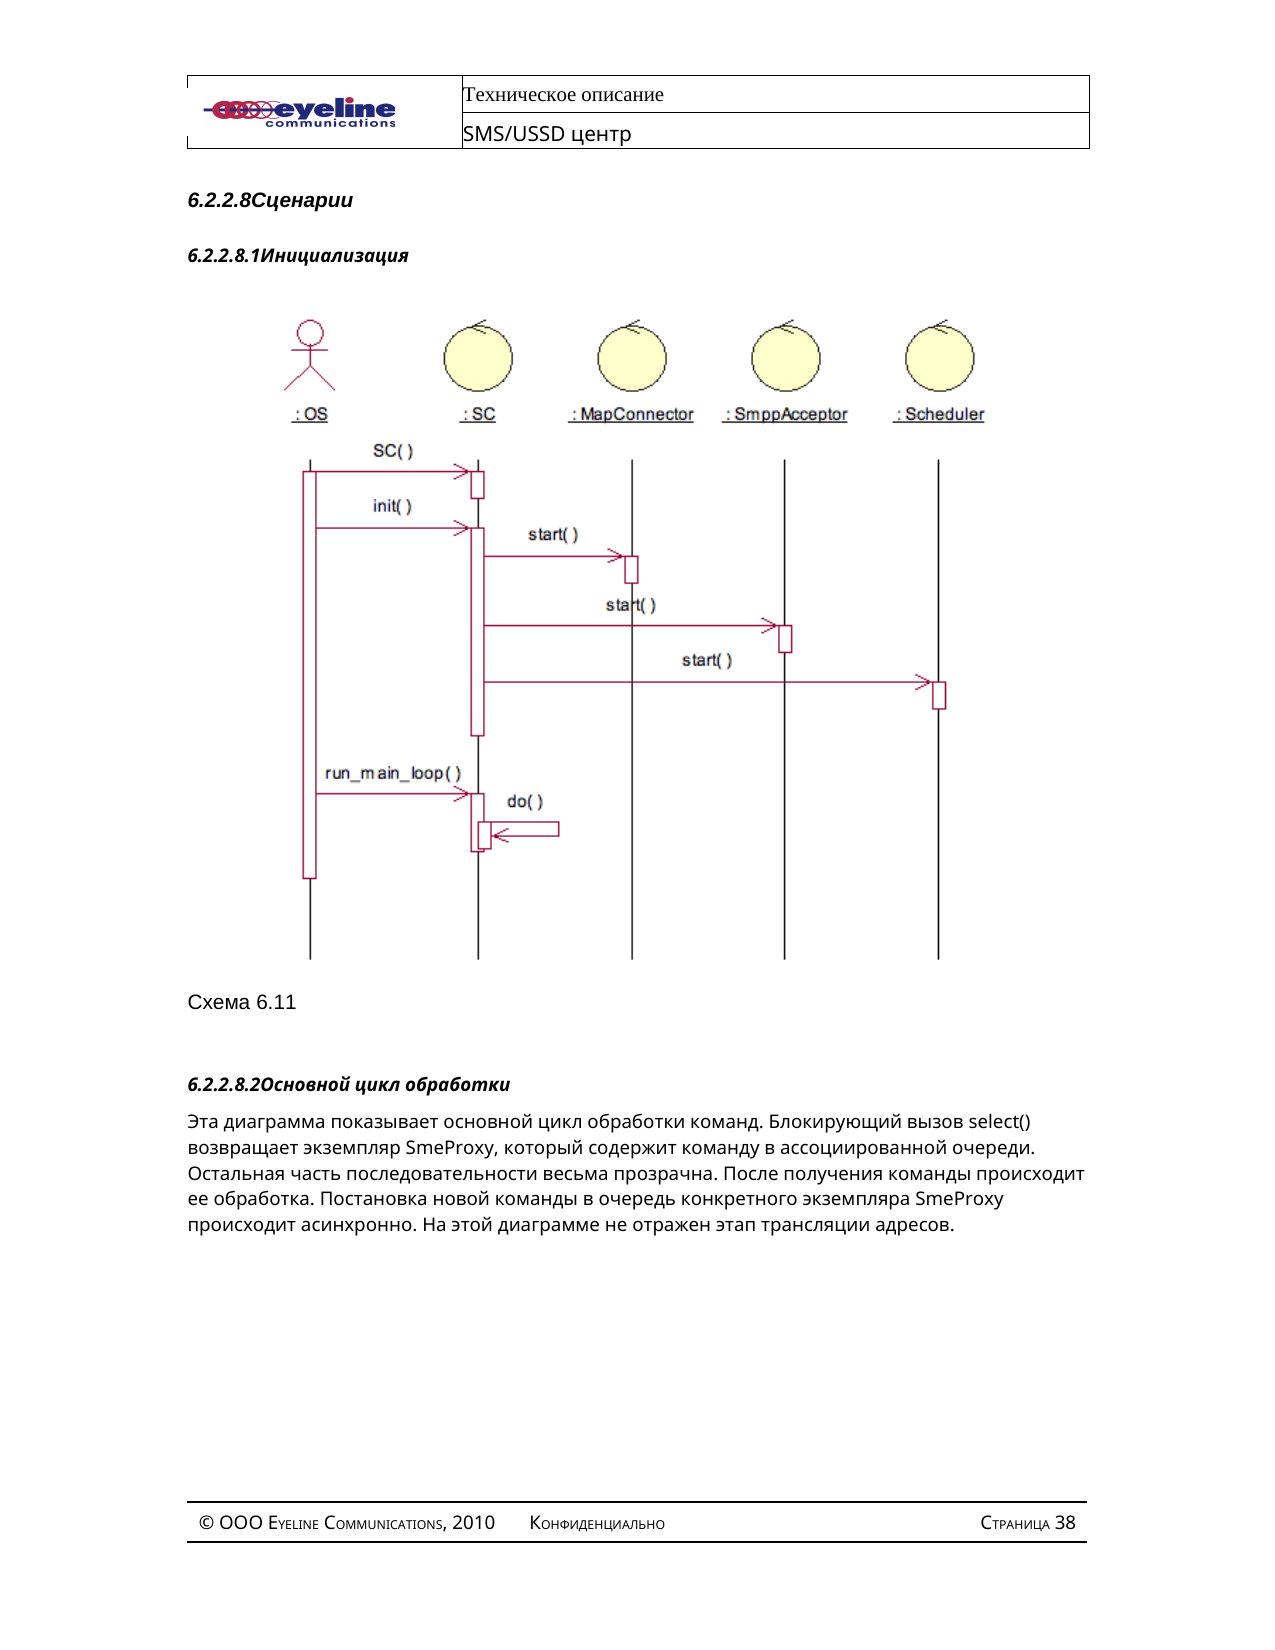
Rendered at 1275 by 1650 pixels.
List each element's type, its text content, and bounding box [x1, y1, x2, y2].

text Эта диаграмма показывает основной цикл обработки команд. Блокирующий вызов select() возвращает экземпляр SmeProxy, который содержит команду в ассоциированной очереди. Остальная часть последовательности весьма прозрачна. После получения команды происходит ее обработка. Постановка новой команды в очередь конкретного экземпляра SmeProxy происходит асинхронно. На этой диаграмме не отражен этап трансляции адресов. [187, 1109, 1088, 1236]
subtitle Основной цикл обработки [187, 1071, 1088, 1096]
subtitle Инициализация [187, 243, 1088, 268]
picture [203, 97, 396, 127]
picture [187, 287, 1088, 991]
subtitle Сценарии [187, 187, 1088, 211]
text Схема 6.11 [187, 991, 1088, 1014]
